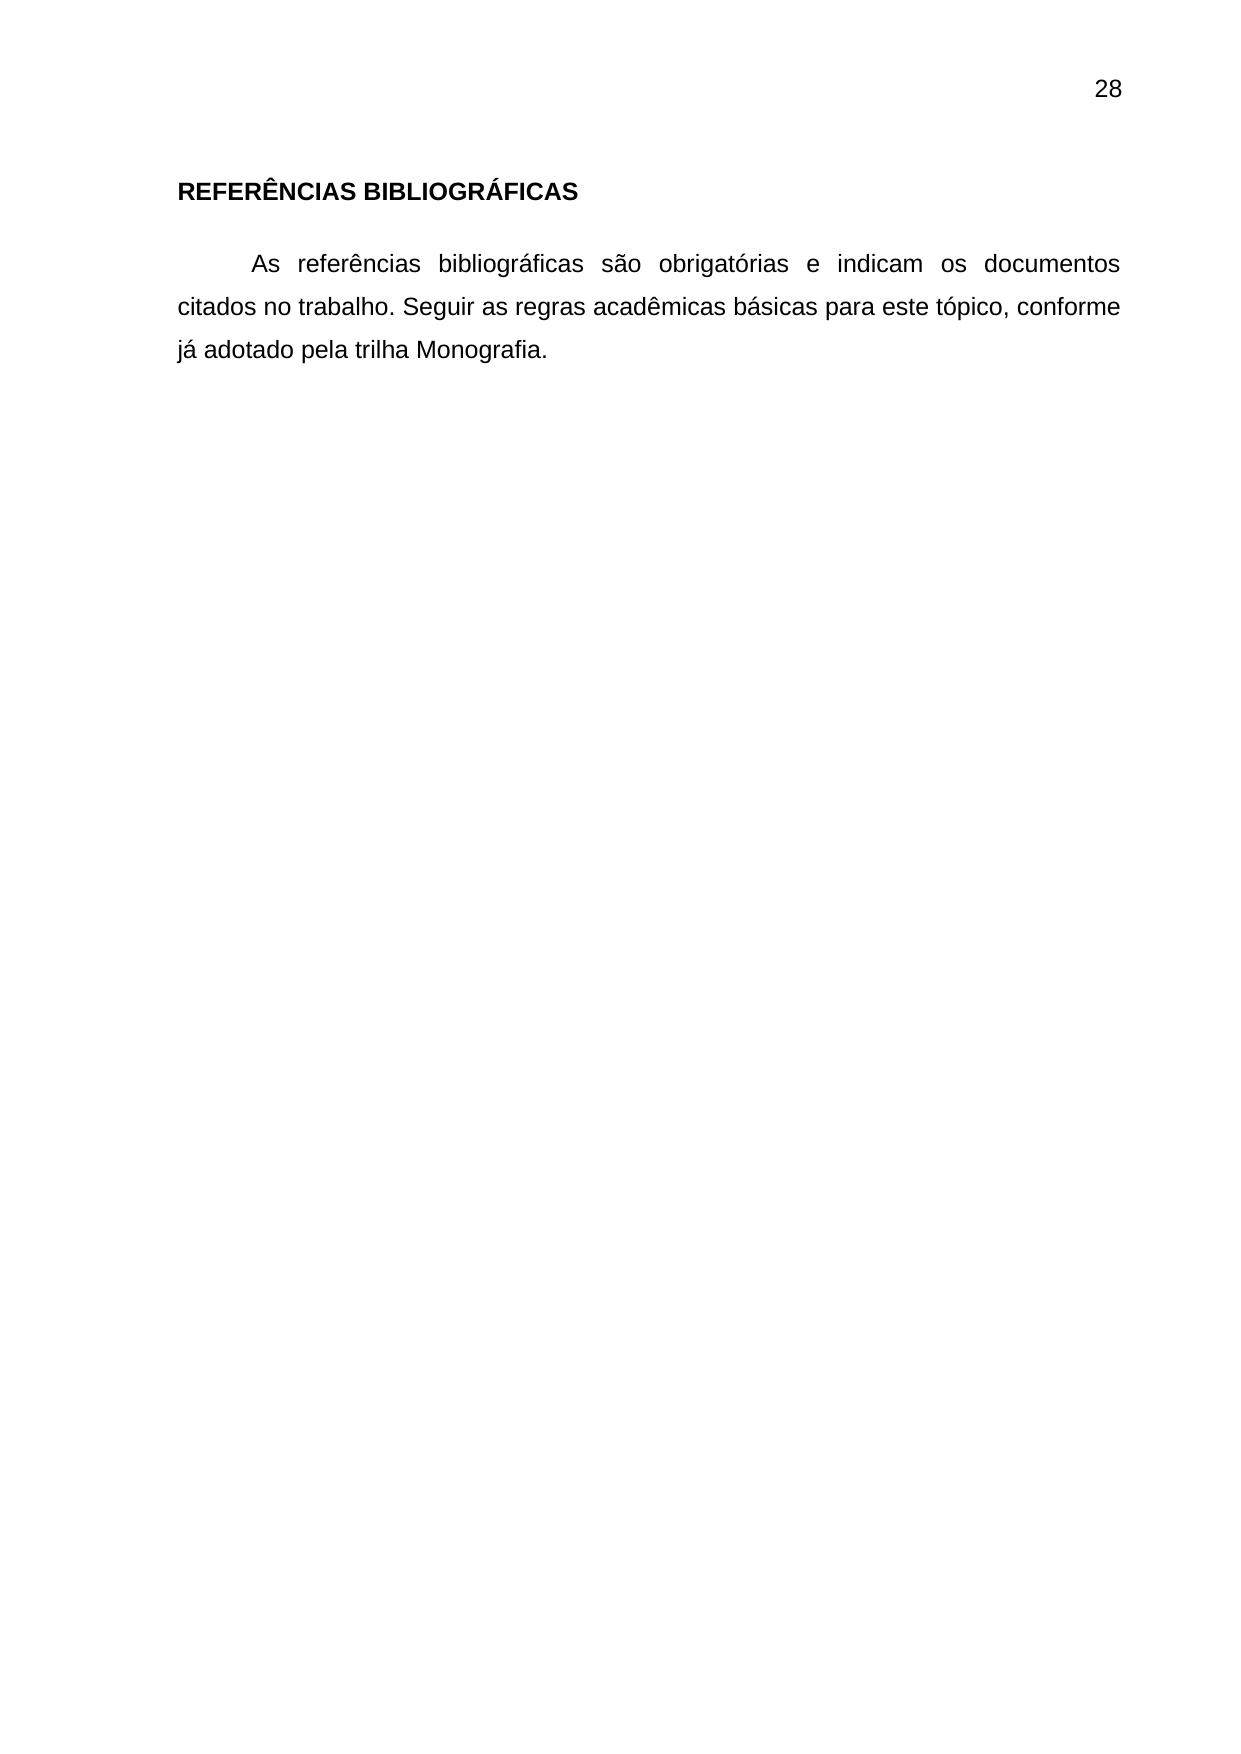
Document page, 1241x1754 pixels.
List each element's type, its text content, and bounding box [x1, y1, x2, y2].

text As referências bibliográficas são obrigatórias e indicam os documentos citados no trabalho. Seguir as regras acadêmicas básicas para este tópico, conforme já adotado pela trilha Monografia. [177, 249, 1122, 364]
subtitle REFERÊNCIAS BIBLIOGRÁFICAS [177, 177, 1122, 206]
